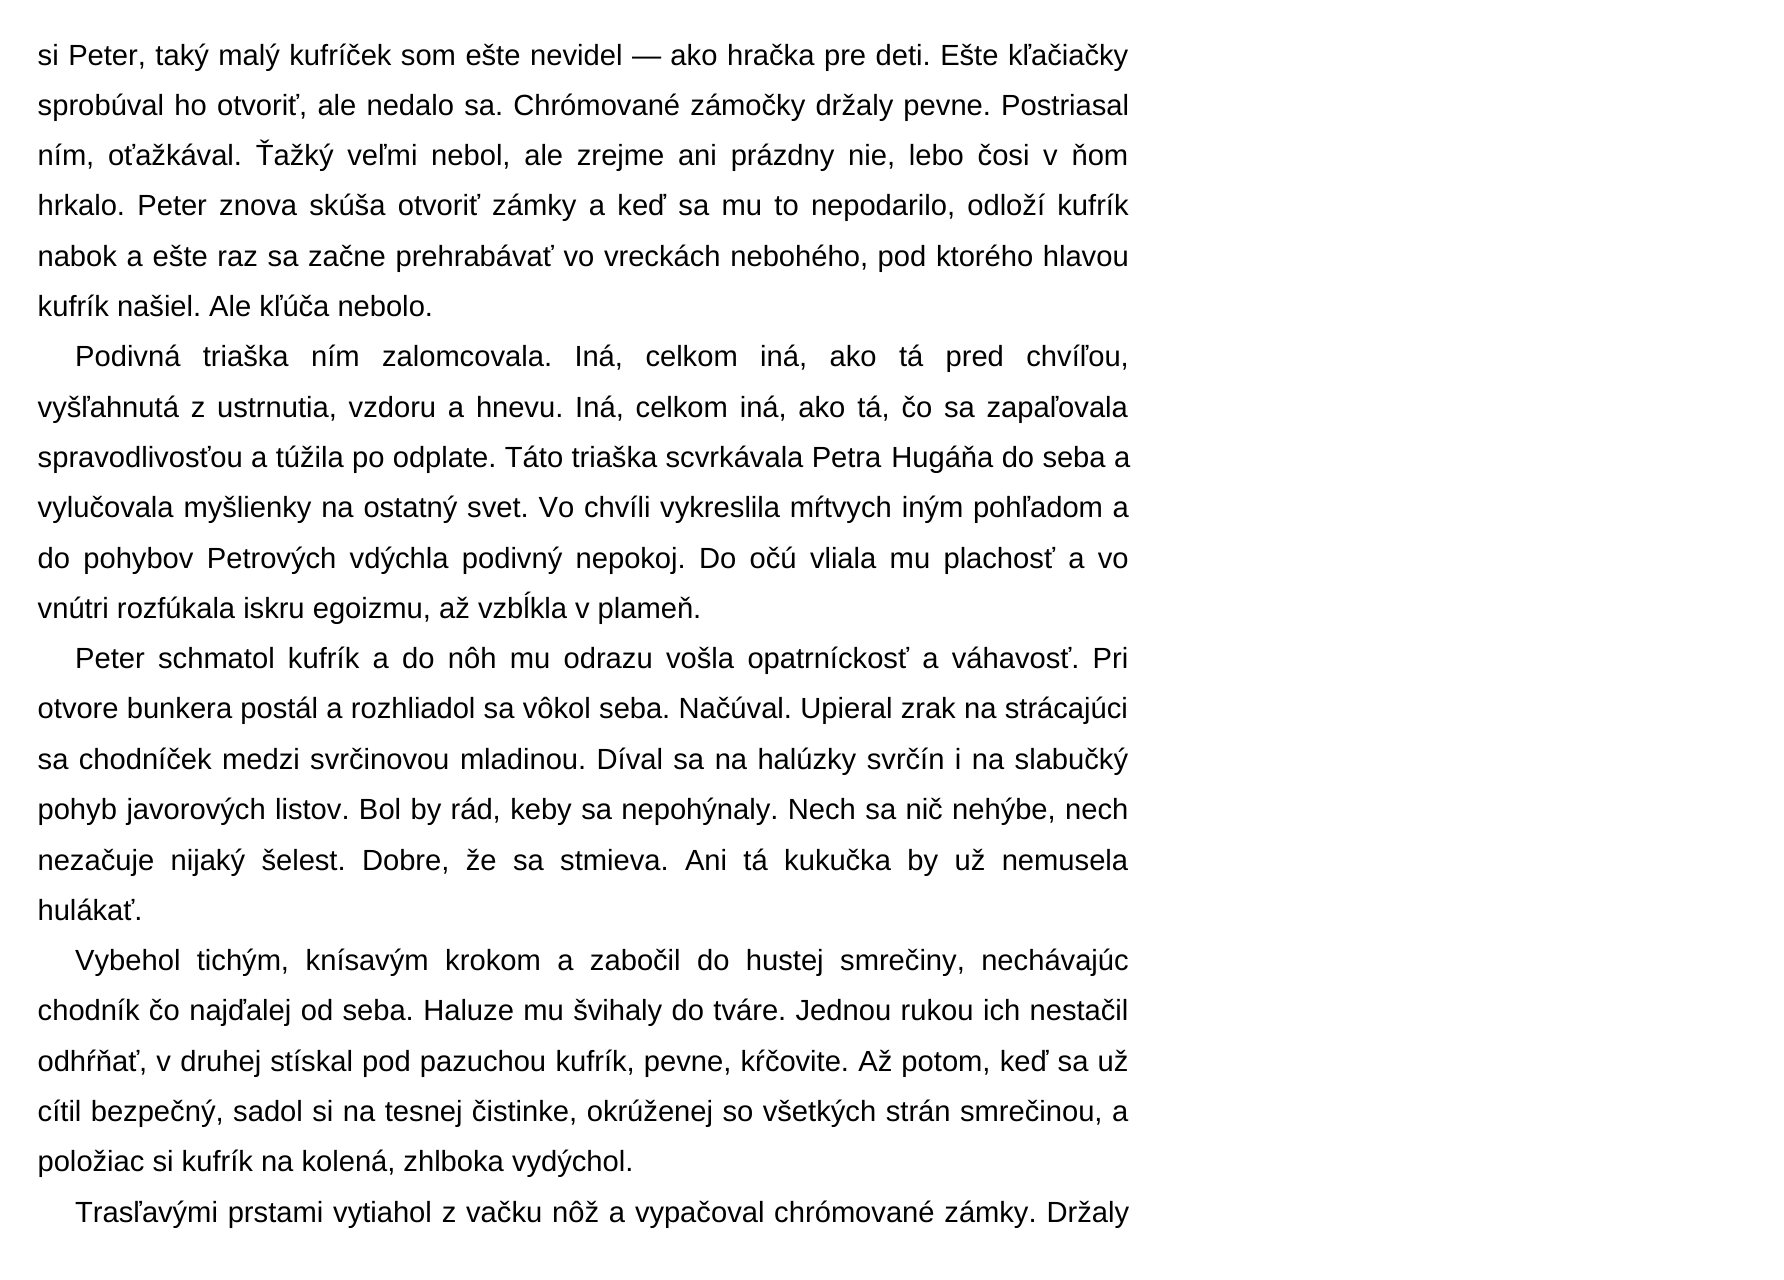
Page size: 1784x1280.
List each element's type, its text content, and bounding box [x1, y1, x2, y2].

text Peter schmatol kufrík a do nôh mu odrazu vošla opatrníckosť a váhavosť. Pri otvore bunkera postál a rozhliadol sa vôkol seba. Načúval. Upieral zrak na strácajúci sa chodníček medzi svrčinovou mladinou. Díval sa na halúzky svrčín i na slabučký pohyb javorových listov. Bol by rád, keby sa nepohýnaly. Nech sa nič nehýbe, nech nezačuje nijaký šelest. Dobre, že sa stmieva. Ani tá kukučka by už nemusela hulákať. [37, 641, 1130, 926]
text Podivná triaška ním zalomcovala. Iná, celkom iná, ako tá pred chvíľou, vyšľahnutá z ustrnutia, vzdoru a hnevu. Iná, celkom iná, ako tá, čo sa zapaľovala spravodlivosťou a túžila po odplate. Táto triaška scvrkávala Petra Hugáňa do seba a vylučovala myšlienky na ostatný svet. Vo chvíli vykreslila mŕtvych iným pohľadom a do pohybov Petrových vdýchla podivný nepokoj. Do očú vliala mu plachosť a vo vnútri rozfúkala iskru egoizmu, až vzbĺkla v plameň. [37, 339, 1130, 624]
text Vybehol tichým, knísavým krokom a zabočil do hustej smrečiny, nechávajúc chodník čo najďalej od seba. Haluze mu švihaly do tváre. Jednou rukou ich nestačil odhŕňať, v druhej stískal pod pazuchou kufrík, pevne, kŕčovite. Až potom, keď sa už cítil bezpečný, sadol si na tesnej čistinke, okrúženej so všetkých strán smrečinou, a položiac si kufrík na kolená, zhlboka vydýchol. [37, 943, 1130, 1178]
text si Peter, taký malý kufríček som ešte nevidel — ako hračka pre deti. Ešte kľačiačky sprobúval ho otvoriť, ale nedalo sa. Chrómované zámočky držaly pevne. Postriasal ním, oťažkával. Ťažký veľmi nebol, ale zrejme ani prázdny nie, lebo čosi v ňom hrkalo. Peter znova skúša otvoriť zámky a keď sa mu to nepodarilo, odloží kufrík nabok a ešte raz sa začne prehrabávať vo vreckách nebohého, pod ktorého hlavou kufrík našiel. Ale kľúča nebolo. [37, 37, 1130, 323]
text Trasľavými prstami vytiahol z vačku nôž a vypačoval chrómované zámky. Držaly [37, 1195, 1130, 1228]
